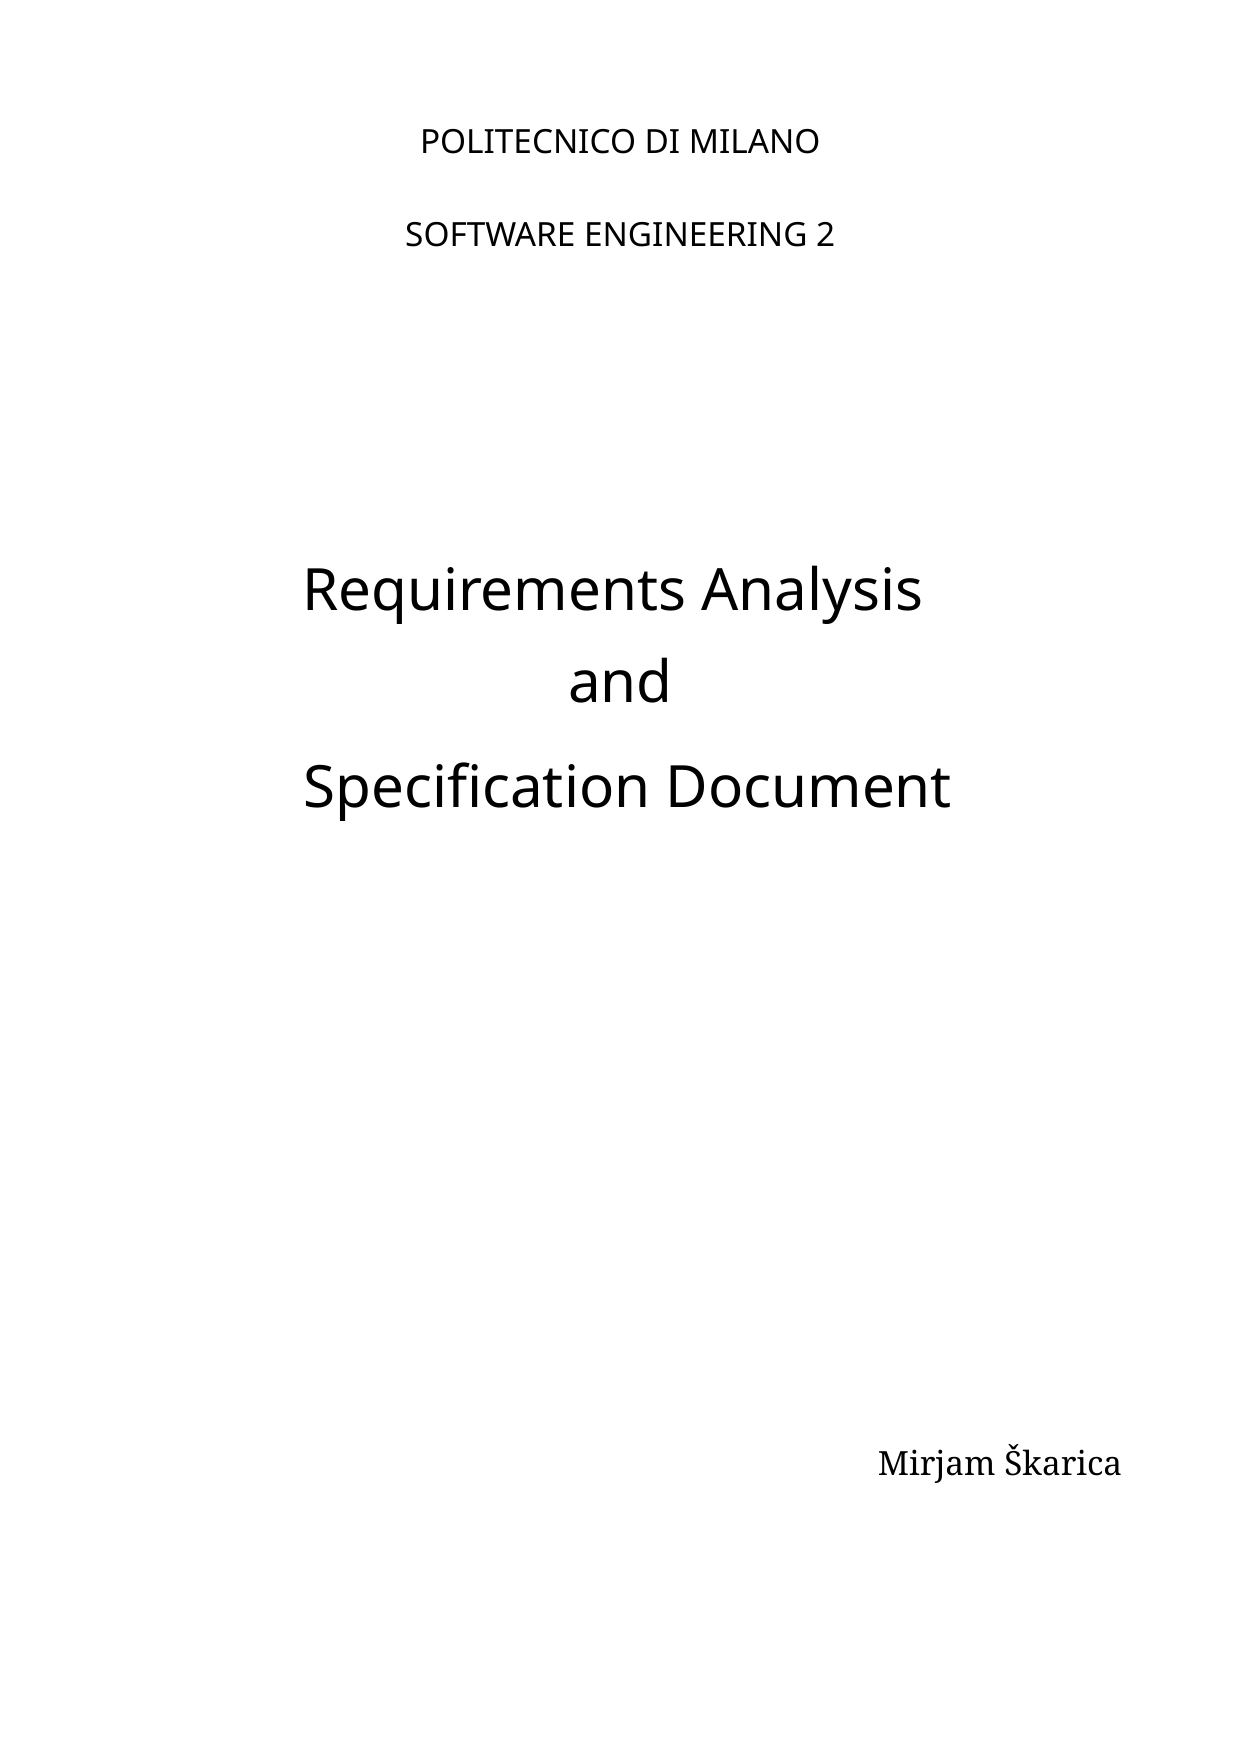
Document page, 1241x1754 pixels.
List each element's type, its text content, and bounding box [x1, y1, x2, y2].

title SOFTWARE ENGINEERING 2 [118, 211, 1122, 257]
text POLITECNICO DI MILANO [118, 118, 1122, 163]
title and [118, 640, 1122, 720]
text Mirjam Škarica [118, 1439, 1122, 1485]
title Specification Document [118, 745, 1122, 824]
title Requirements Analysis [118, 548, 1122, 628]
